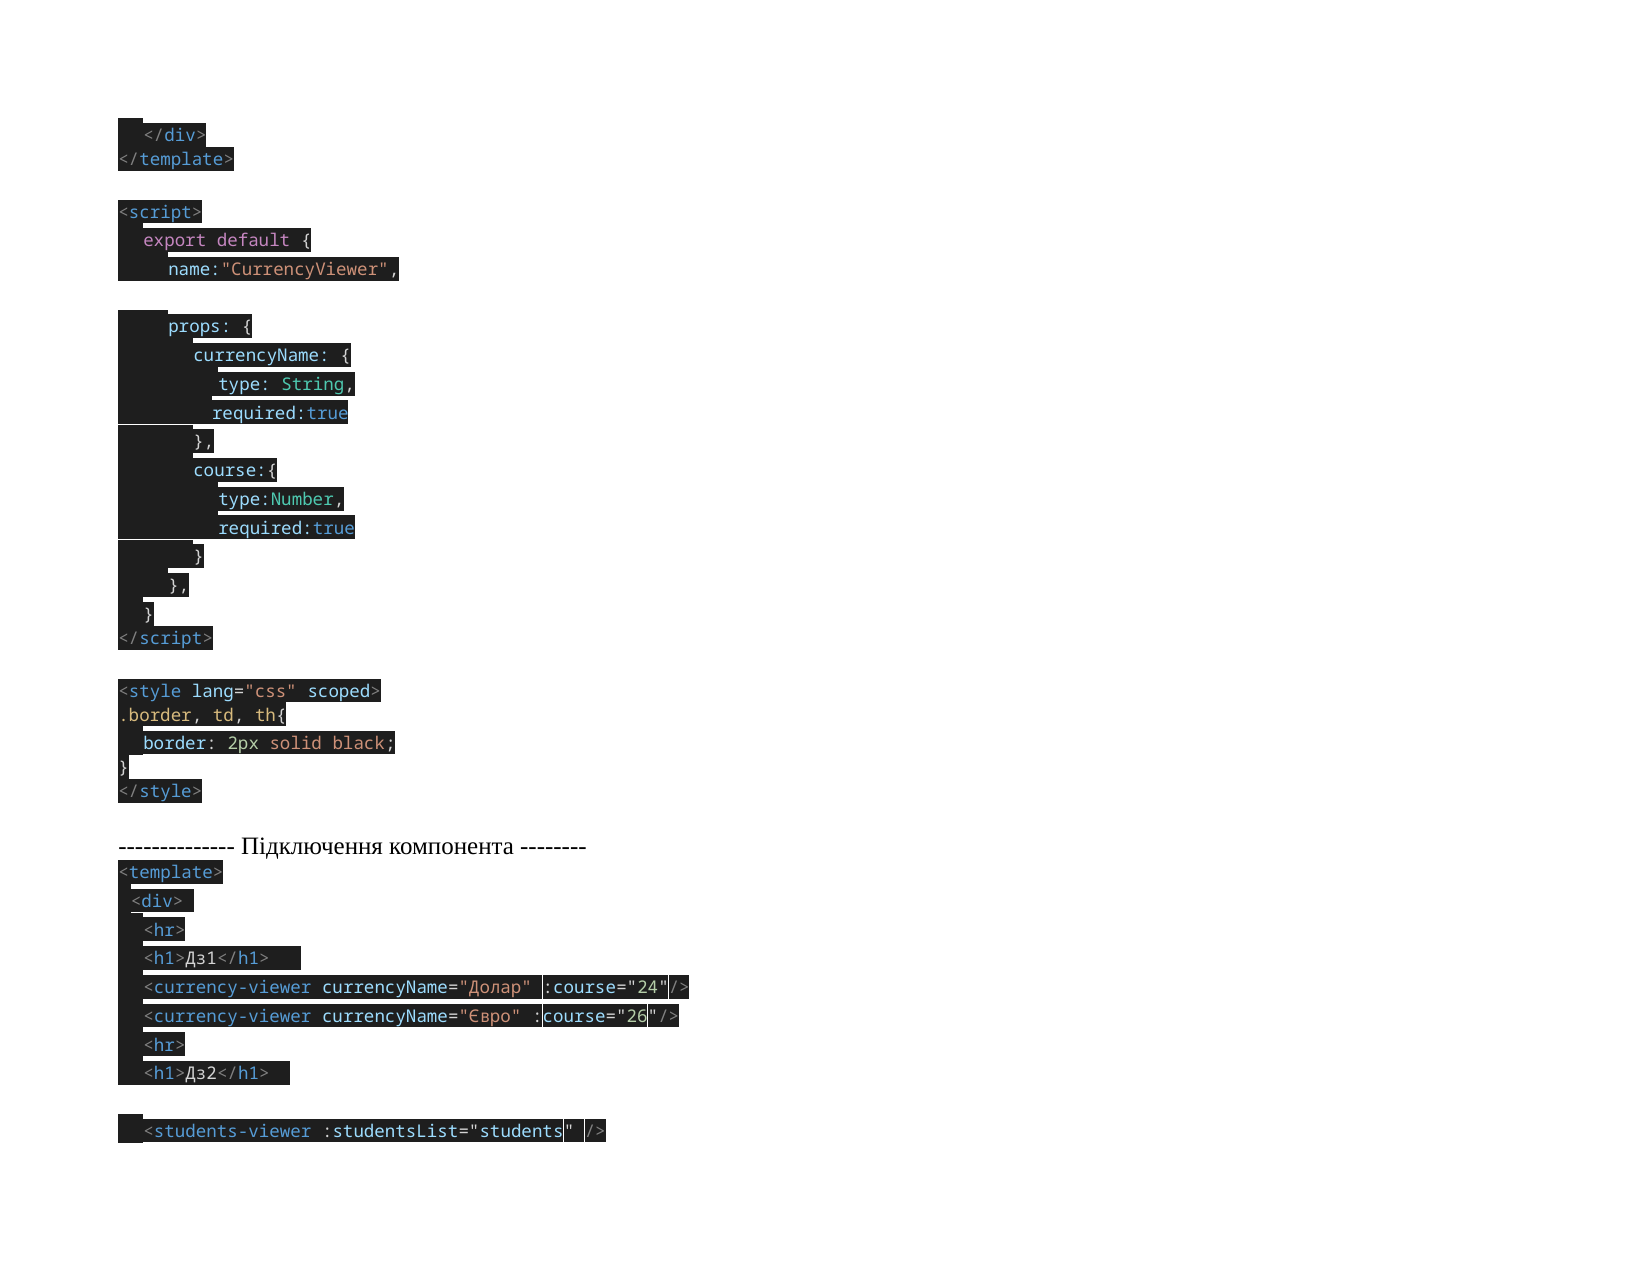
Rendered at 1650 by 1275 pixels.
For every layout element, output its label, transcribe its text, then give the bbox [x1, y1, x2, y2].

text <currency-viewer currencyName="Долар" :course="24"/> [118, 970, 1532, 999]
text -------------- Підключення компонента -------- [118, 831, 1532, 860]
text <style lang="css" scoped> [118, 678, 1532, 702]
text .border, td, th{ [118, 702, 1532, 726]
text </style> [118, 779, 1532, 803]
text type: String, [118, 367, 1532, 396]
text border: 2px solid black; [118, 726, 1532, 755]
text <hr> [118, 1028, 1532, 1056]
text <div> [118, 884, 1532, 913]
text props: { [118, 309, 1532, 338]
text required:true [118, 396, 1532, 424]
text export default { [118, 223, 1532, 252]
text <students-viewer :studentsList="students" /> [118, 1114, 1532, 1143]
text }, [118, 568, 1532, 597]
text </script> [118, 626, 1532, 650]
text }, [118, 424, 1532, 453]
text <hr> [118, 913, 1532, 941]
text type:Number, [118, 482, 1532, 511]
text currencyName: { [118, 338, 1532, 367]
text } [118, 597, 1532, 626]
text </div> [118, 118, 1532, 147]
text required:true [118, 511, 1532, 539]
text name:"CurrencyViewer", [118, 252, 1532, 281]
text } [118, 539, 1532, 568]
text course:{ [118, 453, 1532, 482]
text <h1>Дз2</h1> [118, 1056, 1532, 1085]
text <script> [118, 199, 1532, 223]
text <currency-viewer currencyName="Євро" :course="26"/> [118, 999, 1532, 1028]
text </template> [118, 147, 1532, 171]
text <template> [118, 860, 1532, 884]
text <h1>Дз1</h1> [118, 941, 1532, 970]
text } [118, 755, 1532, 779]
